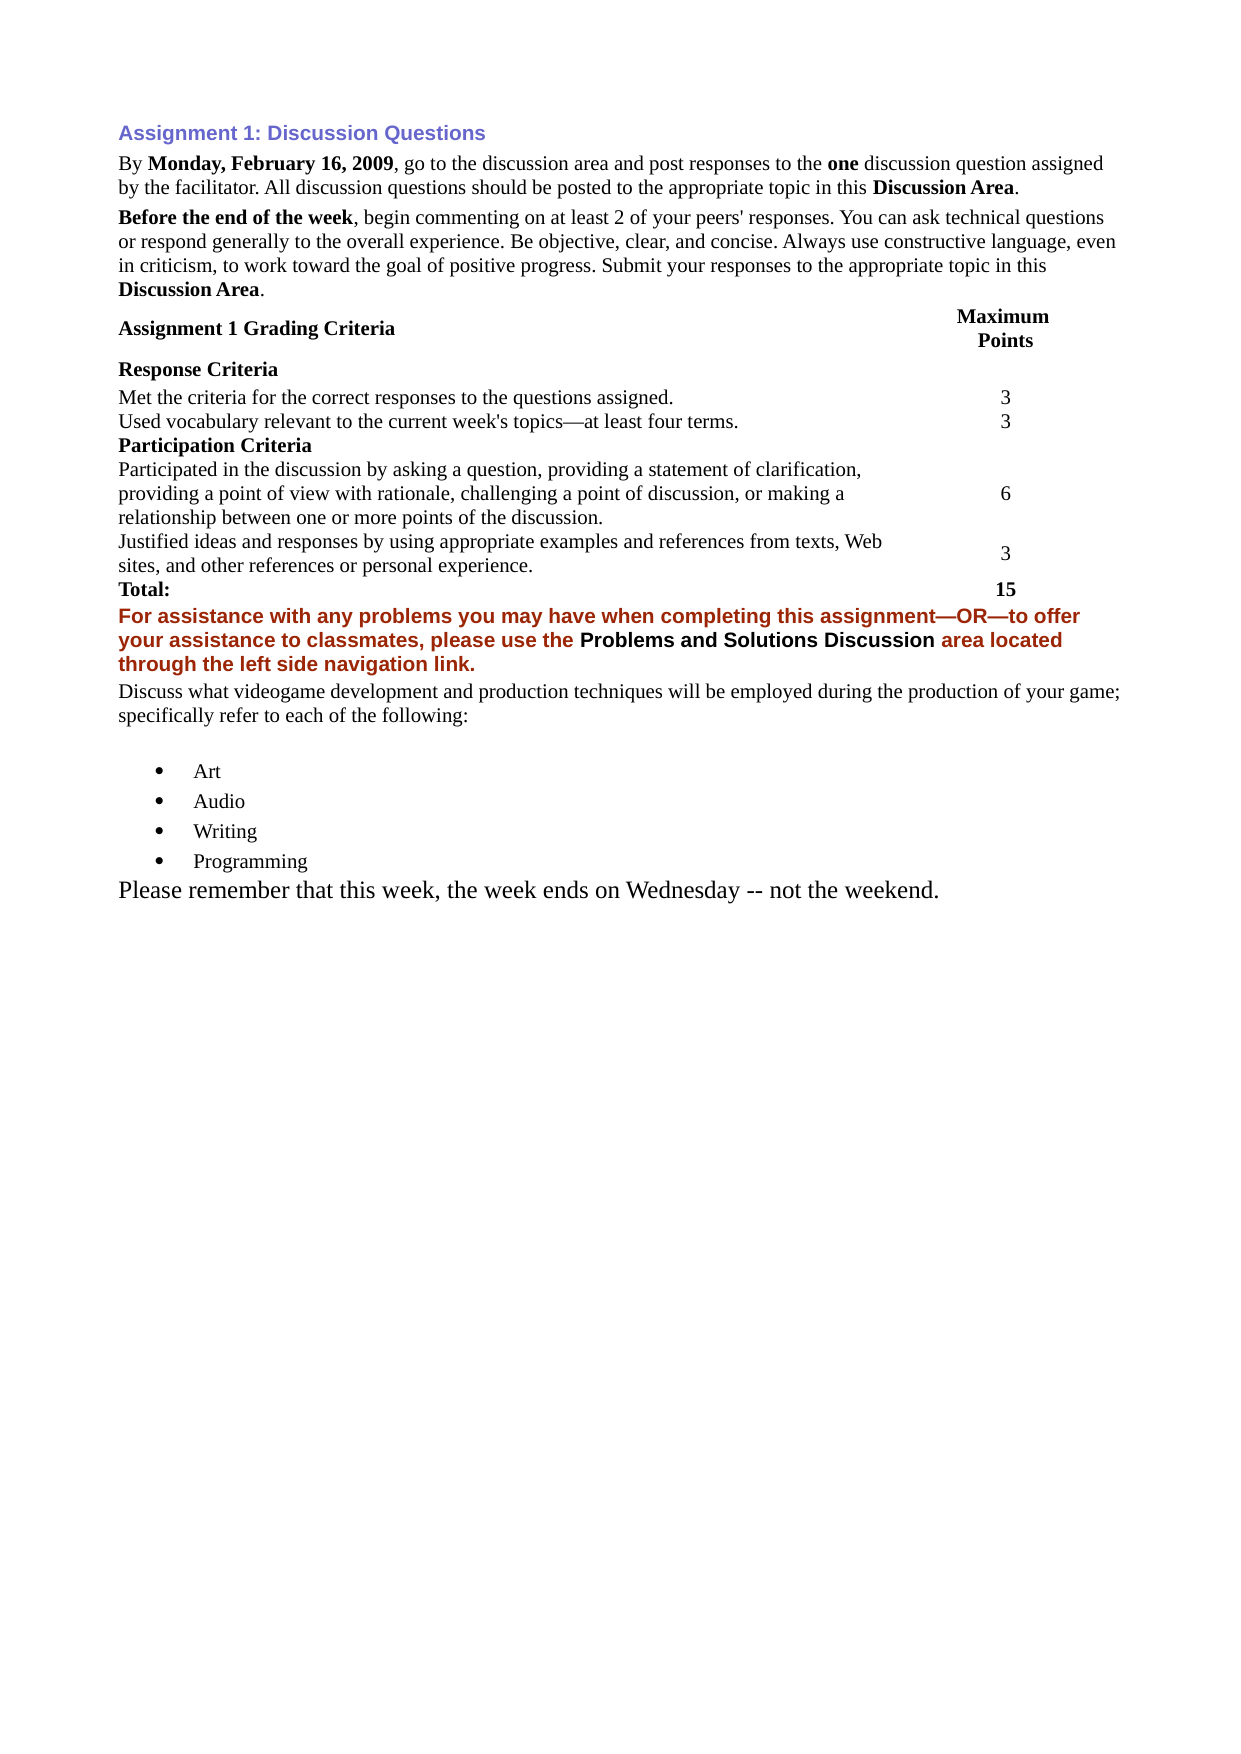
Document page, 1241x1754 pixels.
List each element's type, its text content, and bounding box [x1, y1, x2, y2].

table_cell Met the criteria for the correct responses to the questions assigned. [118, 385, 909, 409]
list Audio [156, 789, 1122, 813]
table_cell Participation Criteria [118, 433, 909, 457]
table_cell 6 [909, 457, 1102, 529]
text Discuss what videogame development and production techniques will be employed during the production of your game; specifically refer to each of the following: [118, 679, 1122, 727]
list Writing [156, 819, 1122, 843]
table_cell Used vocabulary relevant to the current week's topics—at least four terms. [118, 409, 909, 433]
table_cell 15 [909, 578, 1102, 601]
text For assistance with any problems you may have when completing this assignment—OR—to offer your assistance to classmates, please use the Problems and Solutions Discussion area located through the left side navigation link. [118, 604, 1122, 676]
list Art [156, 759, 1122, 783]
text Please remember that this week, the week ends on Wednesday -- not the weekend. [118, 876, 1122, 904]
table_cell Justified ideas and responses by using appropriate examples and references from texts, Web sites, and other references or personal experience. [118, 529, 909, 577]
table_cell 3 [909, 529, 1102, 577]
table_cell 3 [909, 385, 1102, 409]
table_cell [909, 433, 1102, 457]
text Assignment 1: Discussion Questions [118, 121, 1122, 145]
table_cell Total: [118, 578, 909, 601]
table_cell 3 [909, 409, 1102, 433]
table_cell Response Criteria [118, 352, 909, 385]
list Programming [156, 849, 1122, 873]
table_header Maximum Points [909, 304, 1102, 352]
table_cell [909, 352, 1102, 385]
table_cell Participated in the discussion by asking a question, providing a statement of clarification, providing a point of view with rationale, challenging a point of discussion, or making a relationship between one or more points of the discussion. [118, 457, 909, 529]
table_header Assignment 1 Grading Criteria [118, 304, 909, 352]
text By Monday, February 16, 2009, go to the discussion area and post responses to the one discussion question assigned by the facilitator. All discussion questions should be posted to the appropriate topic in this Discussion Area. [118, 151, 1122, 199]
text Before the end of the week, begin commenting on at least 2 of your peers' responses. You can ask technical questions or respond generally to the overall experience. Be objective, clear, and concise. Always use constructive language, even in criticism, to work toward the goal of positive progress. Submit your responses to the appropriate topic in this Discussion Area. [118, 205, 1122, 301]
